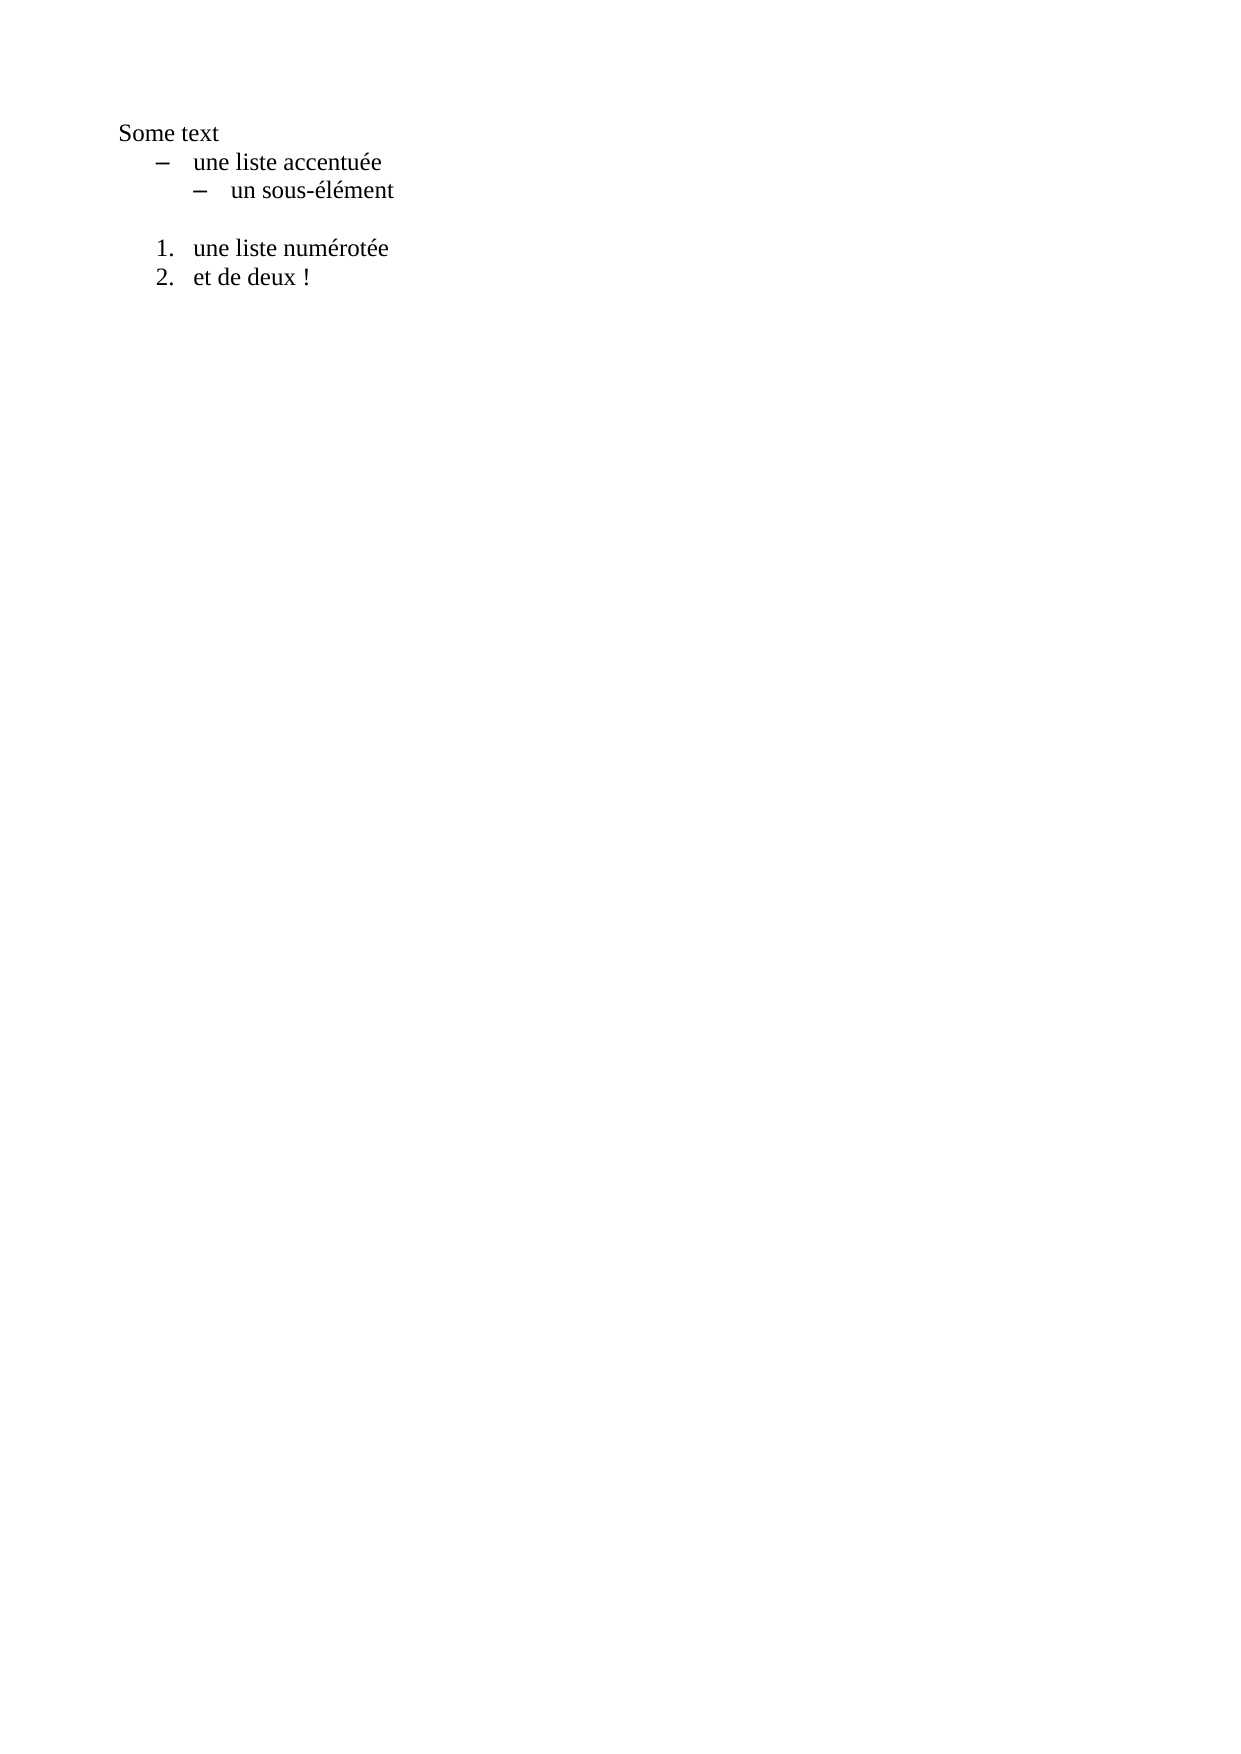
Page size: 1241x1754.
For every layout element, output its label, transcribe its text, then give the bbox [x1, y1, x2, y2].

list un sous-élément [193, 176, 1122, 204]
text Some text [118, 118, 1122, 147]
list une liste numérotée [156, 233, 1122, 262]
list une liste accentuée [156, 147, 1122, 176]
list et de deux ! [156, 262, 1122, 291]
